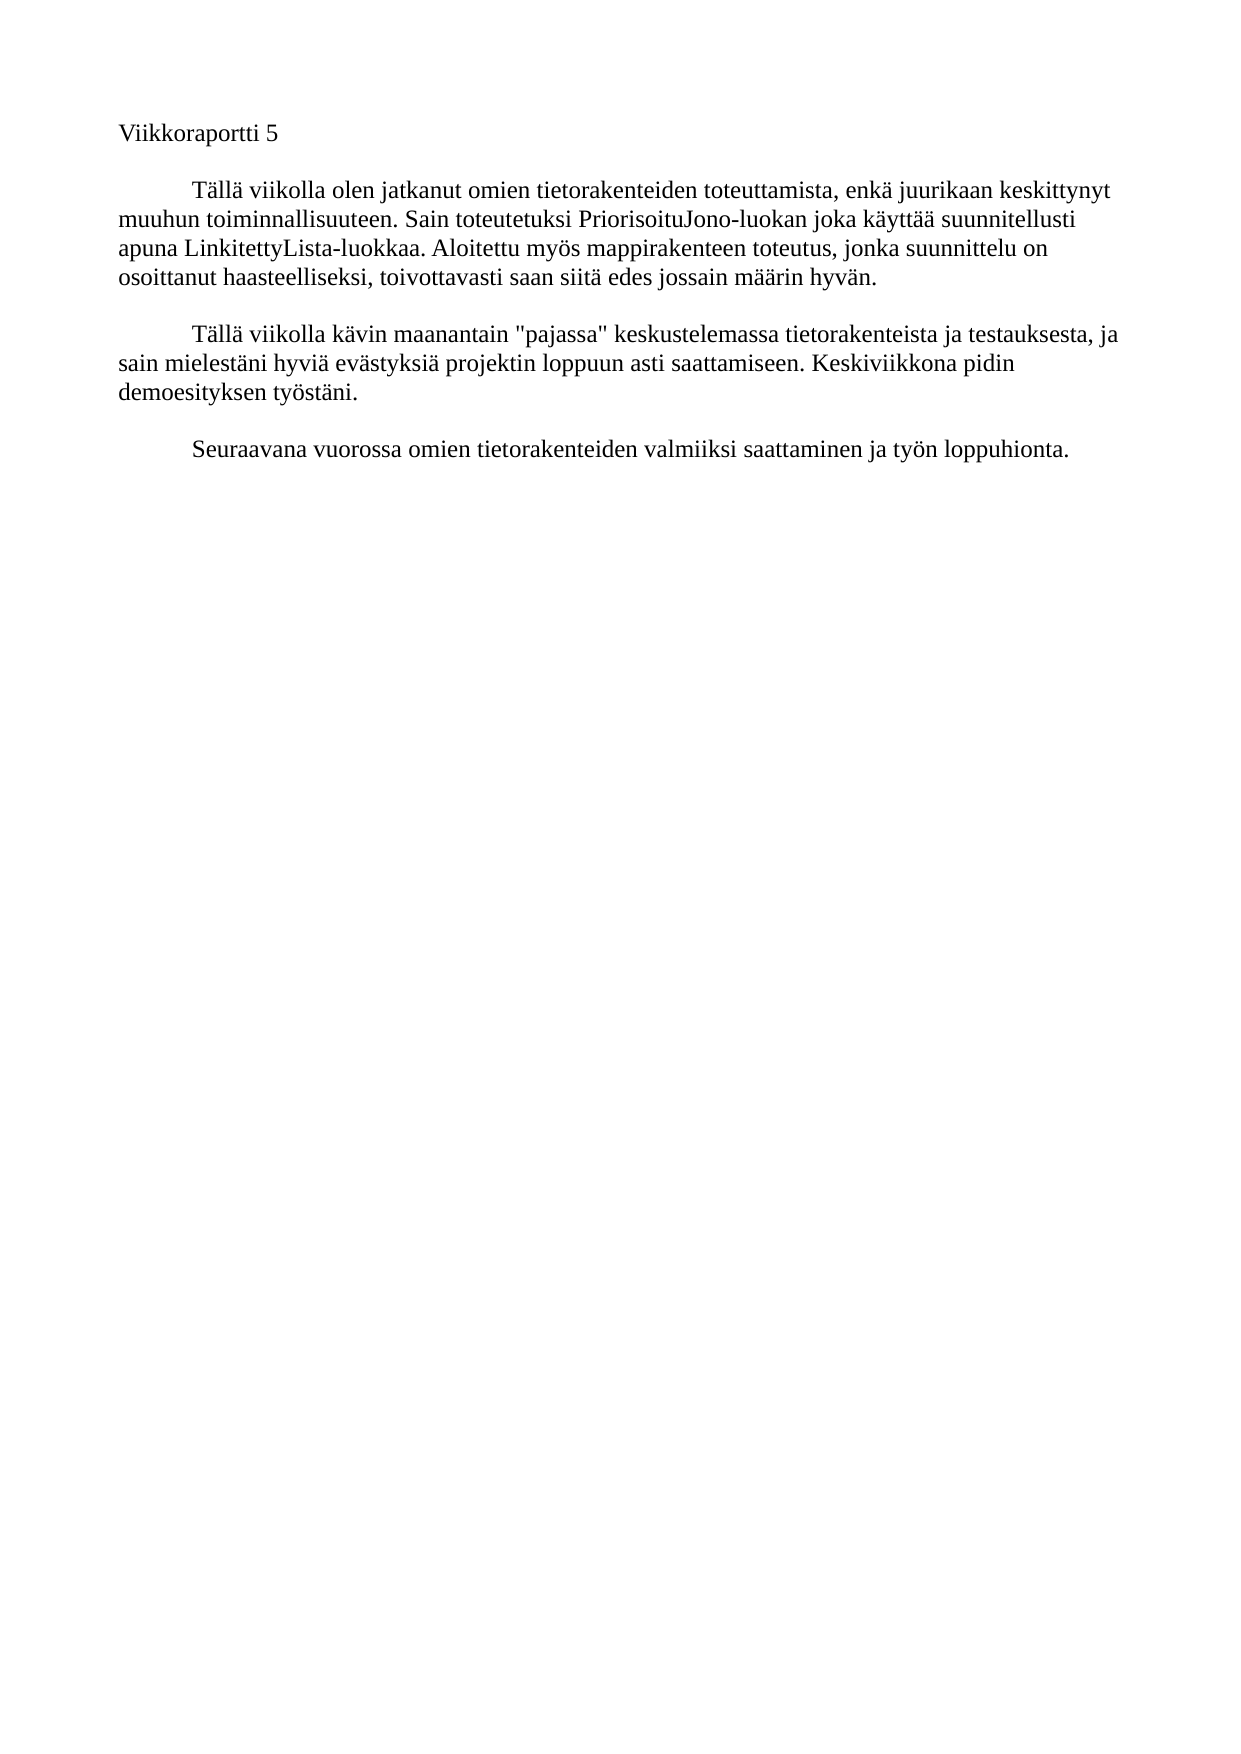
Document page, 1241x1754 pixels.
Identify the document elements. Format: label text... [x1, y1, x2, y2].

text Tällä viikolla kävin maanantain "pajassa" keskustelemassa tietorakenteista ja testauksesta, ja sain mielestäni hyviä evästyksiä projektin loppuun asti saattamiseen. Keskiviikkona pidin demoesityksen työstäni. [118, 319, 1122, 406]
text Tällä viikolla olen jatkanut omien tietorakenteiden toteuttamista, enkä juurikaan keskittynyt muuhun toiminnallisuuteen. Sain toteutetuksi PriorisoituJono-luokan joka käyttää suunnitellusti apuna LinkitettyLista-luokkaa. Aloitettu myös mappirakenteen toteutus, jonka suunnittelu on osoittanut haasteelliseksi, toivottavasti saan siitä edes jossain määrin hyvän. [118, 176, 1122, 291]
text Seuraavana vuorossa omien tietorakenteiden valmiiksi saattaminen ja työn loppuhionta. [118, 434, 1122, 463]
text Viikkoraportti 5 [118, 118, 1122, 147]
